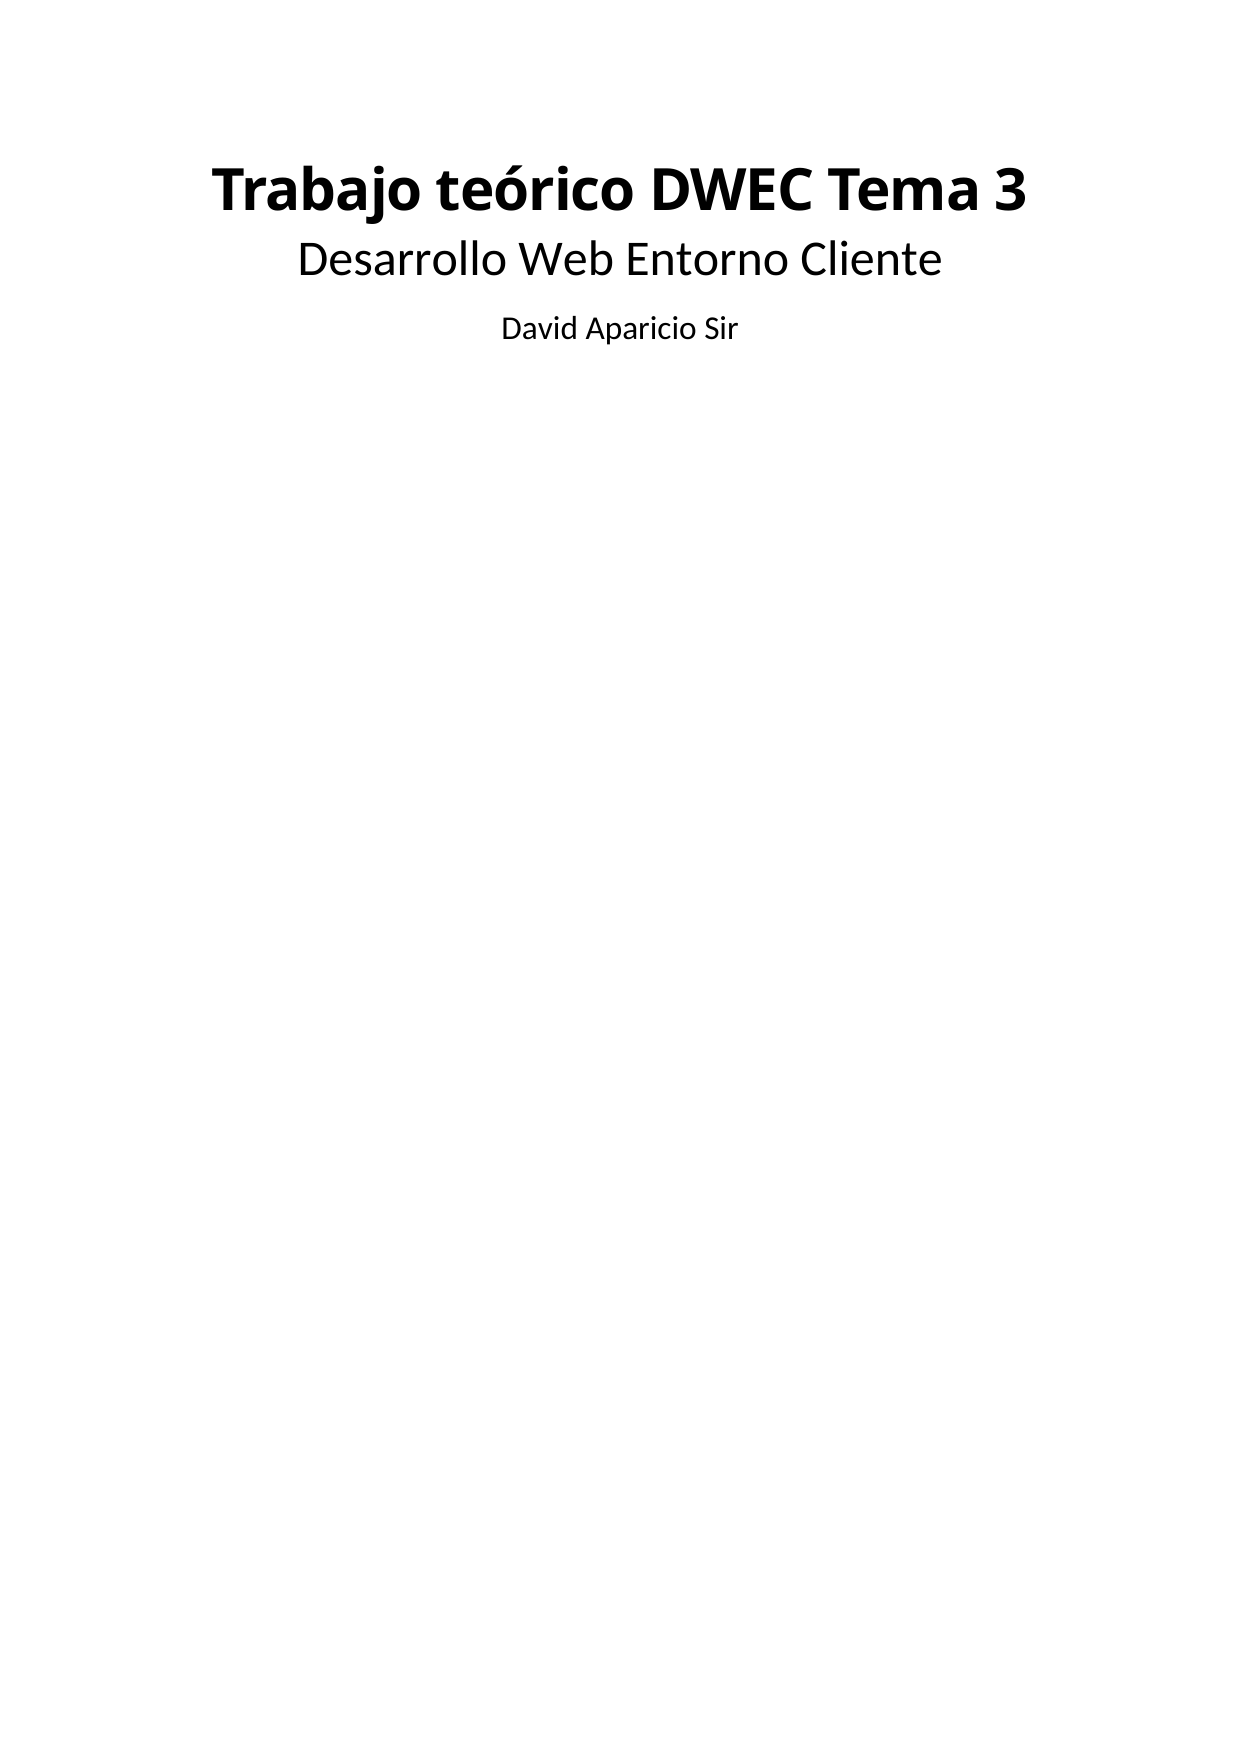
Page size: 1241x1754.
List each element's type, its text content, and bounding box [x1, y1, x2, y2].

subtitle Trabajo teórico DWEC Tema 3 [177, 148, 1063, 227]
text David Aparicio Sir [177, 307, 1063, 348]
text Desarrollo Web Entorno Cliente [177, 227, 1063, 288]
